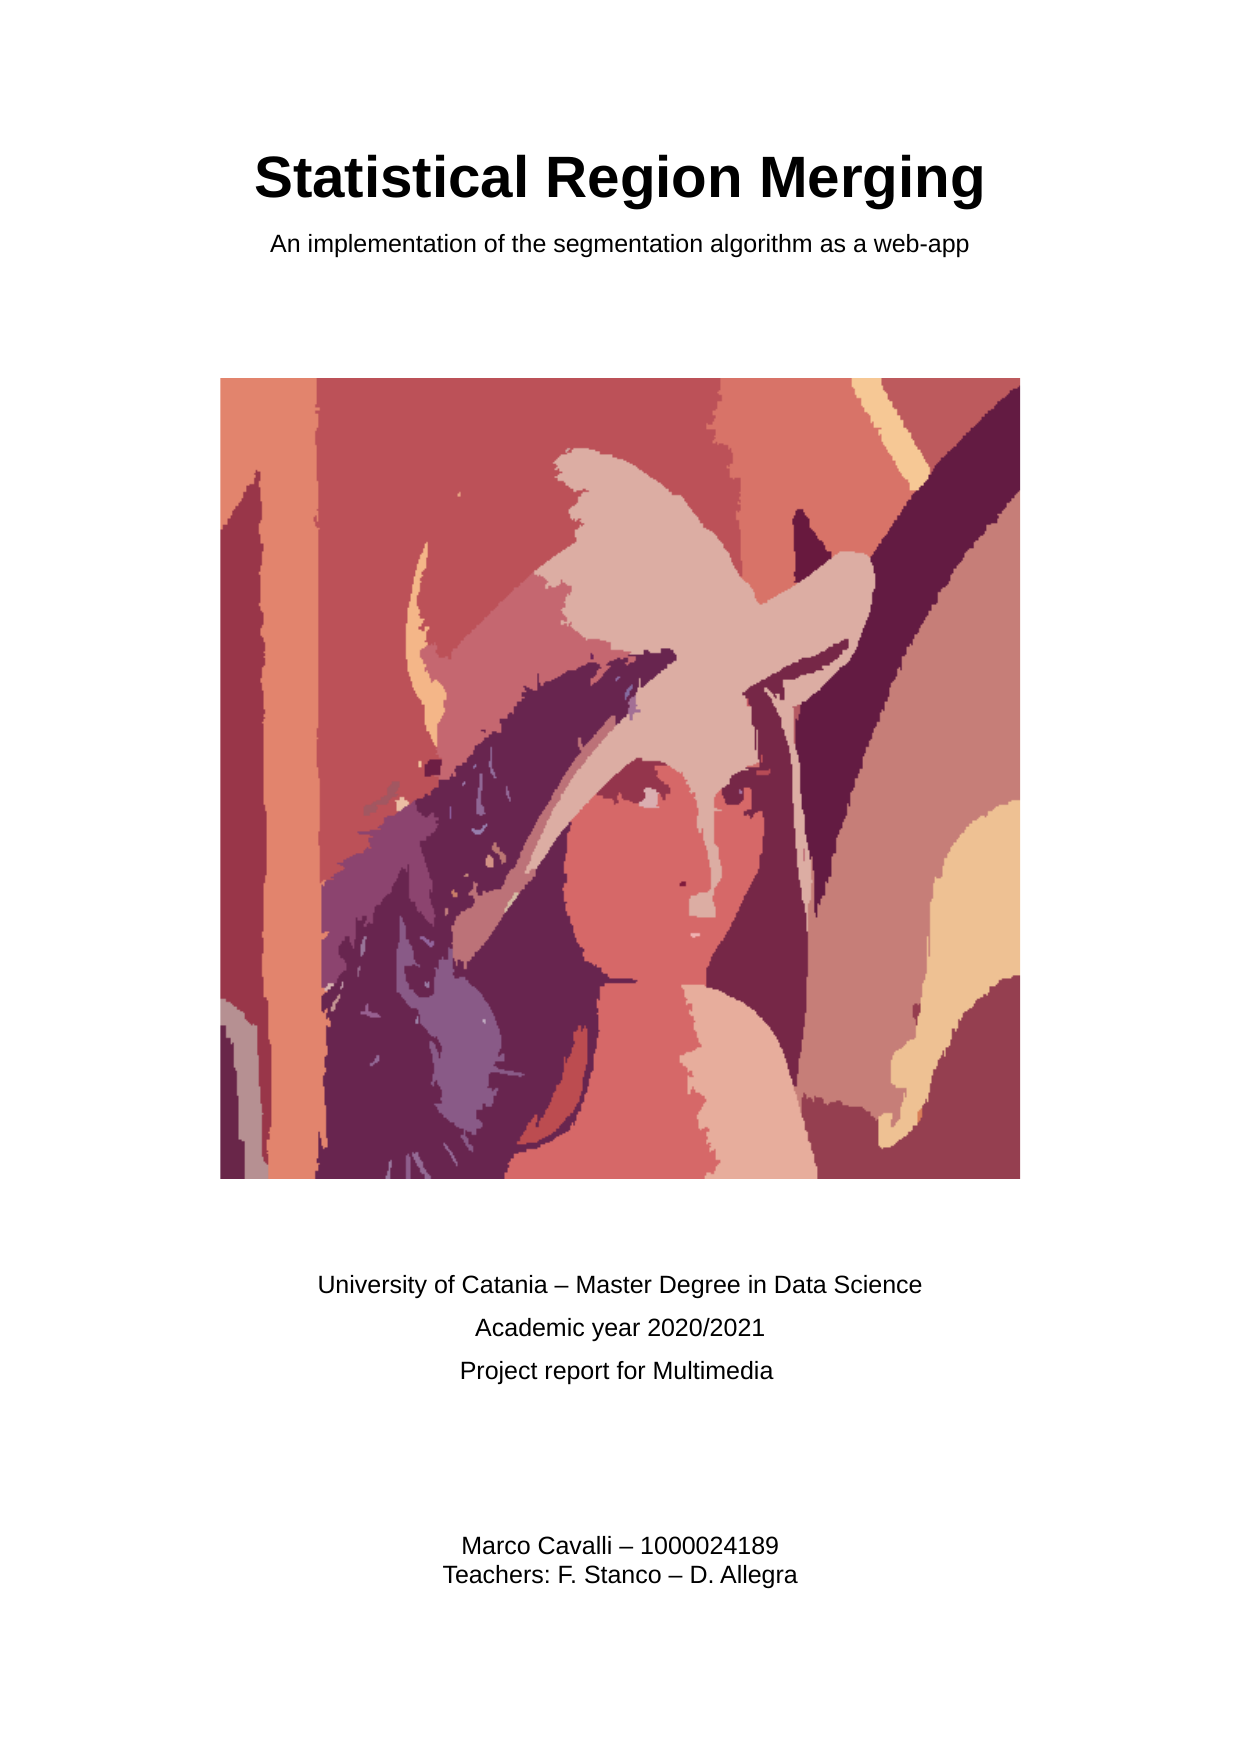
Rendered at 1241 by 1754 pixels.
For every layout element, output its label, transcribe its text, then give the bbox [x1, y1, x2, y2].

subtitle Marco Cavalli – 1000024189 Teachers: F. Stanco – D. Allegra [118, 1531, 1122, 1589]
picture [220, 378, 1021, 1179]
title Statistical Region Merging [118, 143, 1122, 210]
subtitle An implementation of the segmentation algorithm as a web-app [118, 229, 1122, 258]
subtitle University of Catania – Master Degree in Data Science Academic year 2020/2021 Project report for Multimedia [118, 1269, 1122, 1384]
